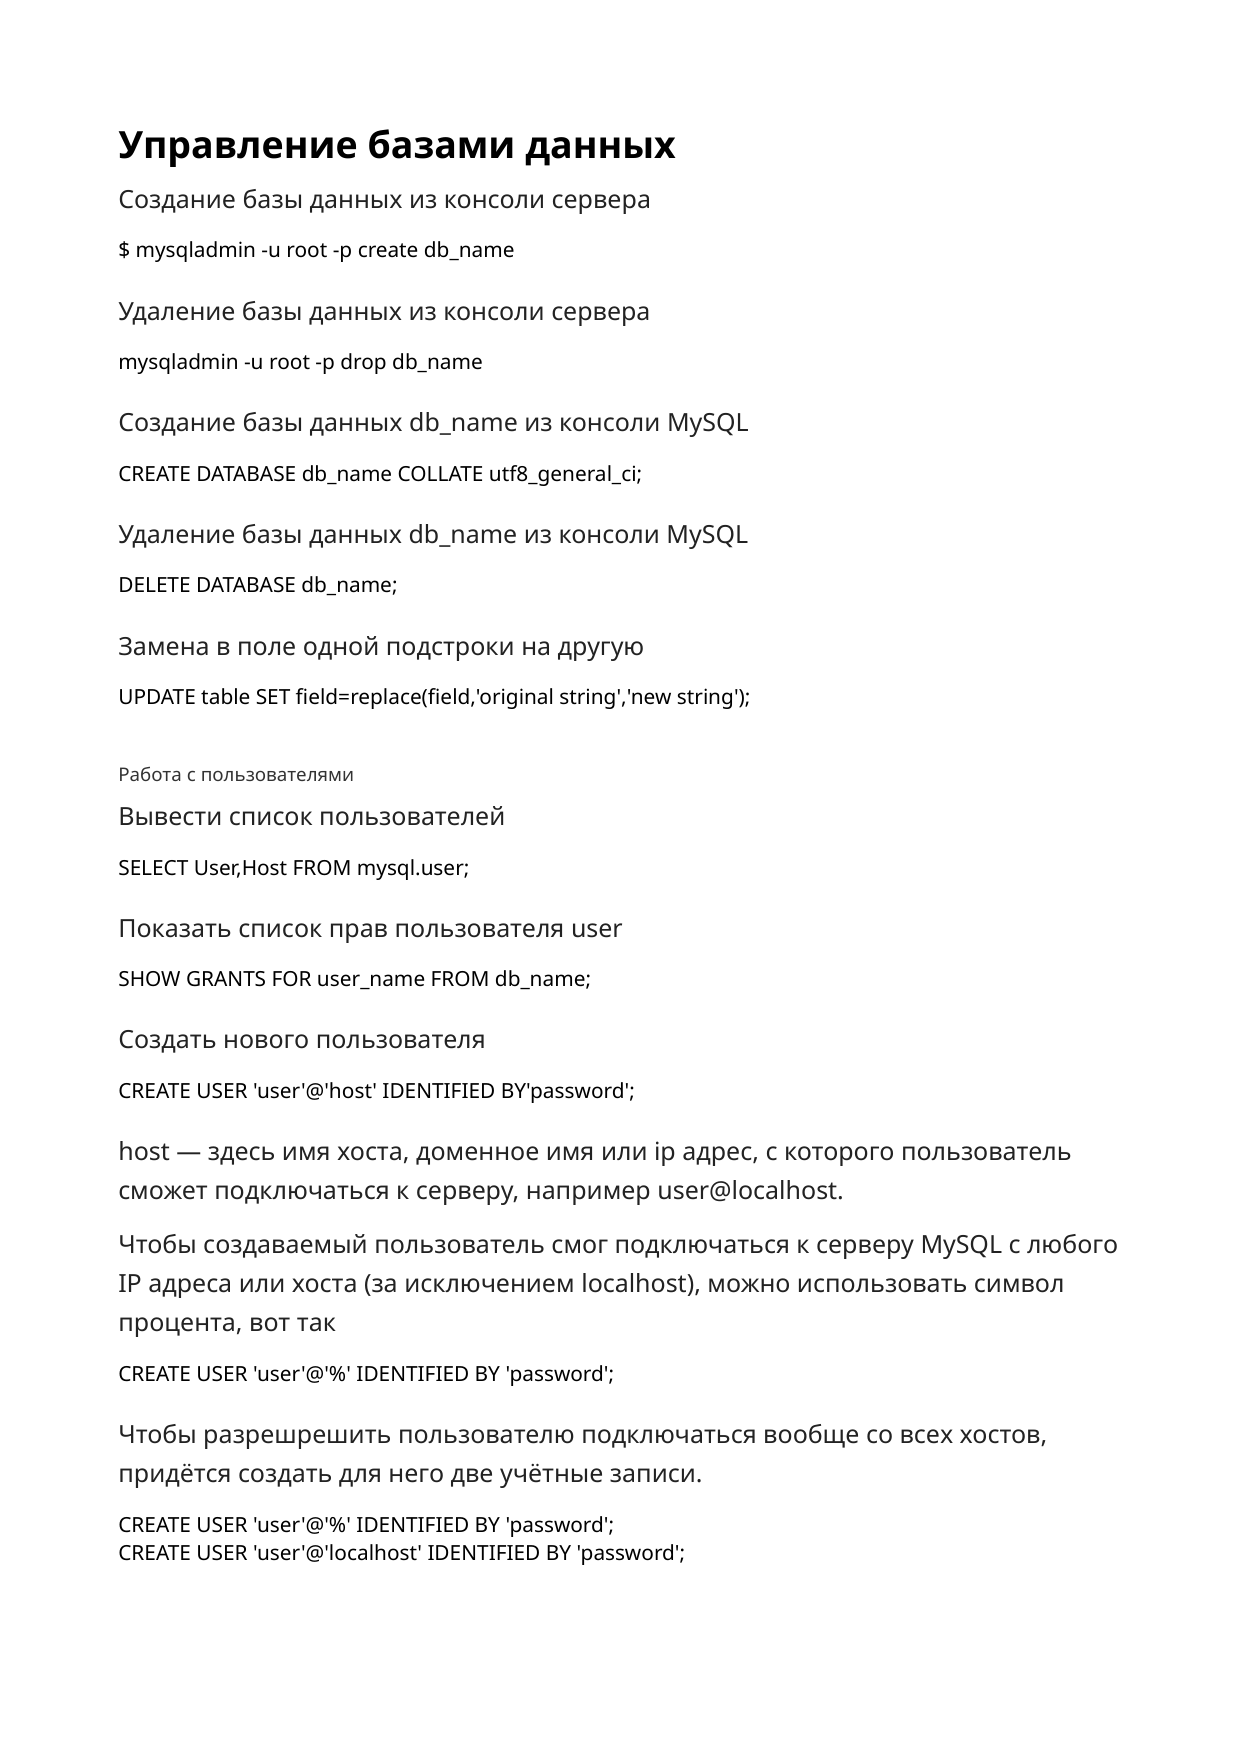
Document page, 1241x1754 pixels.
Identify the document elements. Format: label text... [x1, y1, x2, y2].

subtitle Работа с пользователями [118, 761, 1122, 786]
text Чтобы создаваемый пользователь смог подключаться к серверу MySQL с любого IP адреса или хоста (за исключением localhost), можно использовать символ процента, вот так [118, 1227, 1122, 1339]
text $ mysqladmin -u root -p create db_name [118, 235, 1122, 264]
text Создать нового пользователя [118, 1022, 1122, 1056]
text SELECT User,Host FROM mysql.user; [118, 853, 1122, 881]
text SHOW GRANTS FOR user_name FROM db_name; [118, 964, 1122, 993]
text mysqladmin -u root -p drop db_name [118, 347, 1122, 376]
text UPDATE table SET field=replace(field,'original string','new string'); [118, 682, 1122, 711]
text Чтобы разрешрешить пользователю подключаться вообще со всех хостов, придётся создать для него две учётные записи. [118, 1417, 1122, 1490]
text DELETE DATABASE db_name; [118, 570, 1122, 599]
text CREATE USER 'user'@'%' IDENTIFIED BY 'password'; [118, 1510, 1122, 1538]
text CREATE USER 'user'@'host' IDENTIFIED BY'password'; [118, 1076, 1122, 1104]
text CREATE USER 'user'@'localhost' IDENTIFIED BY 'password'; [118, 1538, 1122, 1567]
text Удаление базы данных db_name из консоли MySQL [118, 517, 1122, 551]
subtitle Управление базами данных [118, 118, 1122, 169]
text Удаление базы данных из консоли сервера [118, 293, 1122, 327]
text Создание базы данных из консоли сервера [118, 182, 1122, 216]
text Замена в поле одной подстроки на другую [118, 628, 1122, 662]
text Показать список прав пользователя user [118, 911, 1122, 944]
text CREATE USER 'user'@'%' IDENTIFIED BY 'password'; [118, 1359, 1122, 1387]
text CREATE DATABASE db_name COLLATE utf8_general_ci; [118, 459, 1122, 487]
text Создание базы данных db_name из консоли MySQL [118, 405, 1122, 439]
text Вывести список пользователей [118, 799, 1122, 833]
text host — здесь имя хоста, доменное имя или ip адрес, с которого пользователь сможет подключаться к серверу, например user@localhost. [118, 1134, 1122, 1207]
